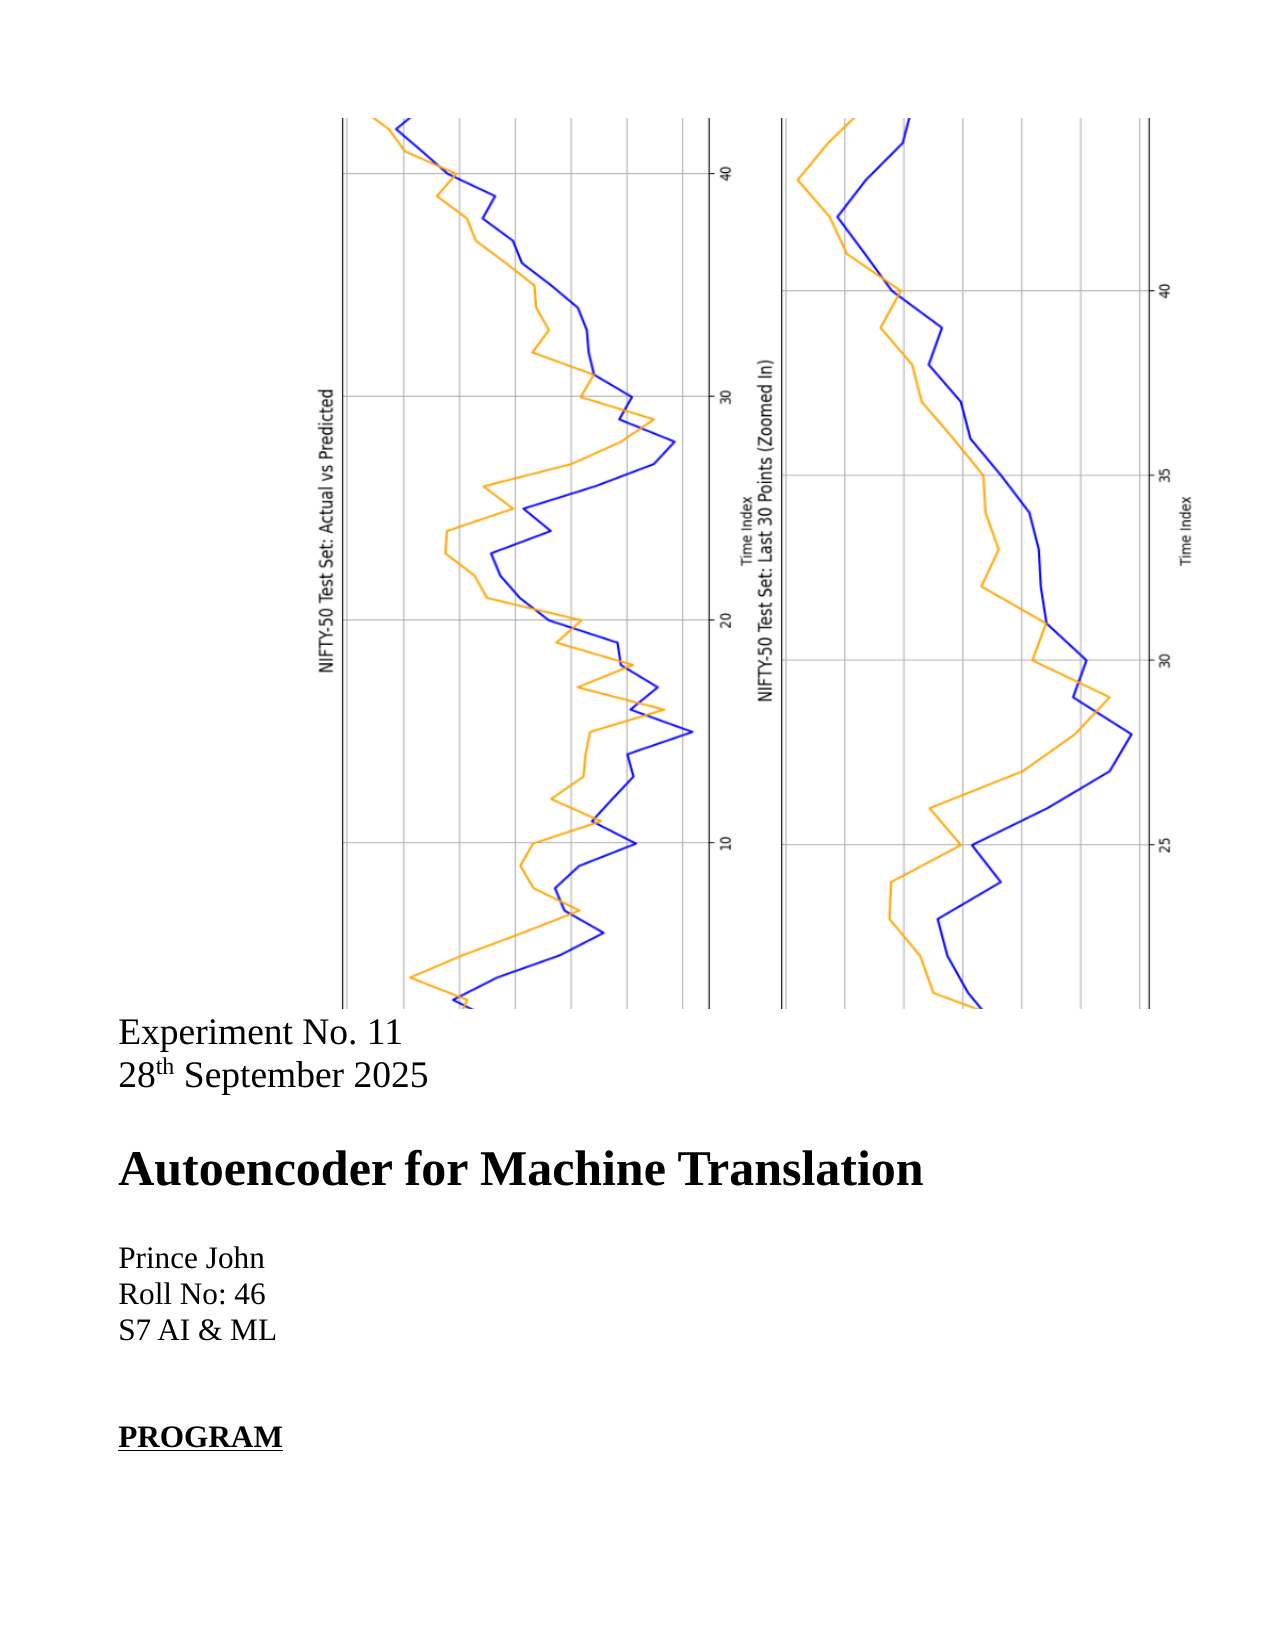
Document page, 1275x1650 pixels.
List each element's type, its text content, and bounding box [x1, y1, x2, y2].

text S7 AI & ML [118, 1311, 1157, 1347]
text PROGRAM [118, 1419, 1157, 1455]
text Autoencoder for Machine Translation [118, 1138, 1157, 1196]
text Experiment No. 11 [118, 1009, 1157, 1052]
text Roll No: 46 [118, 1275, 1157, 1311]
text 28th September 2025 [118, 1052, 1157, 1095]
text Prince John [118, 1239, 1157, 1275]
